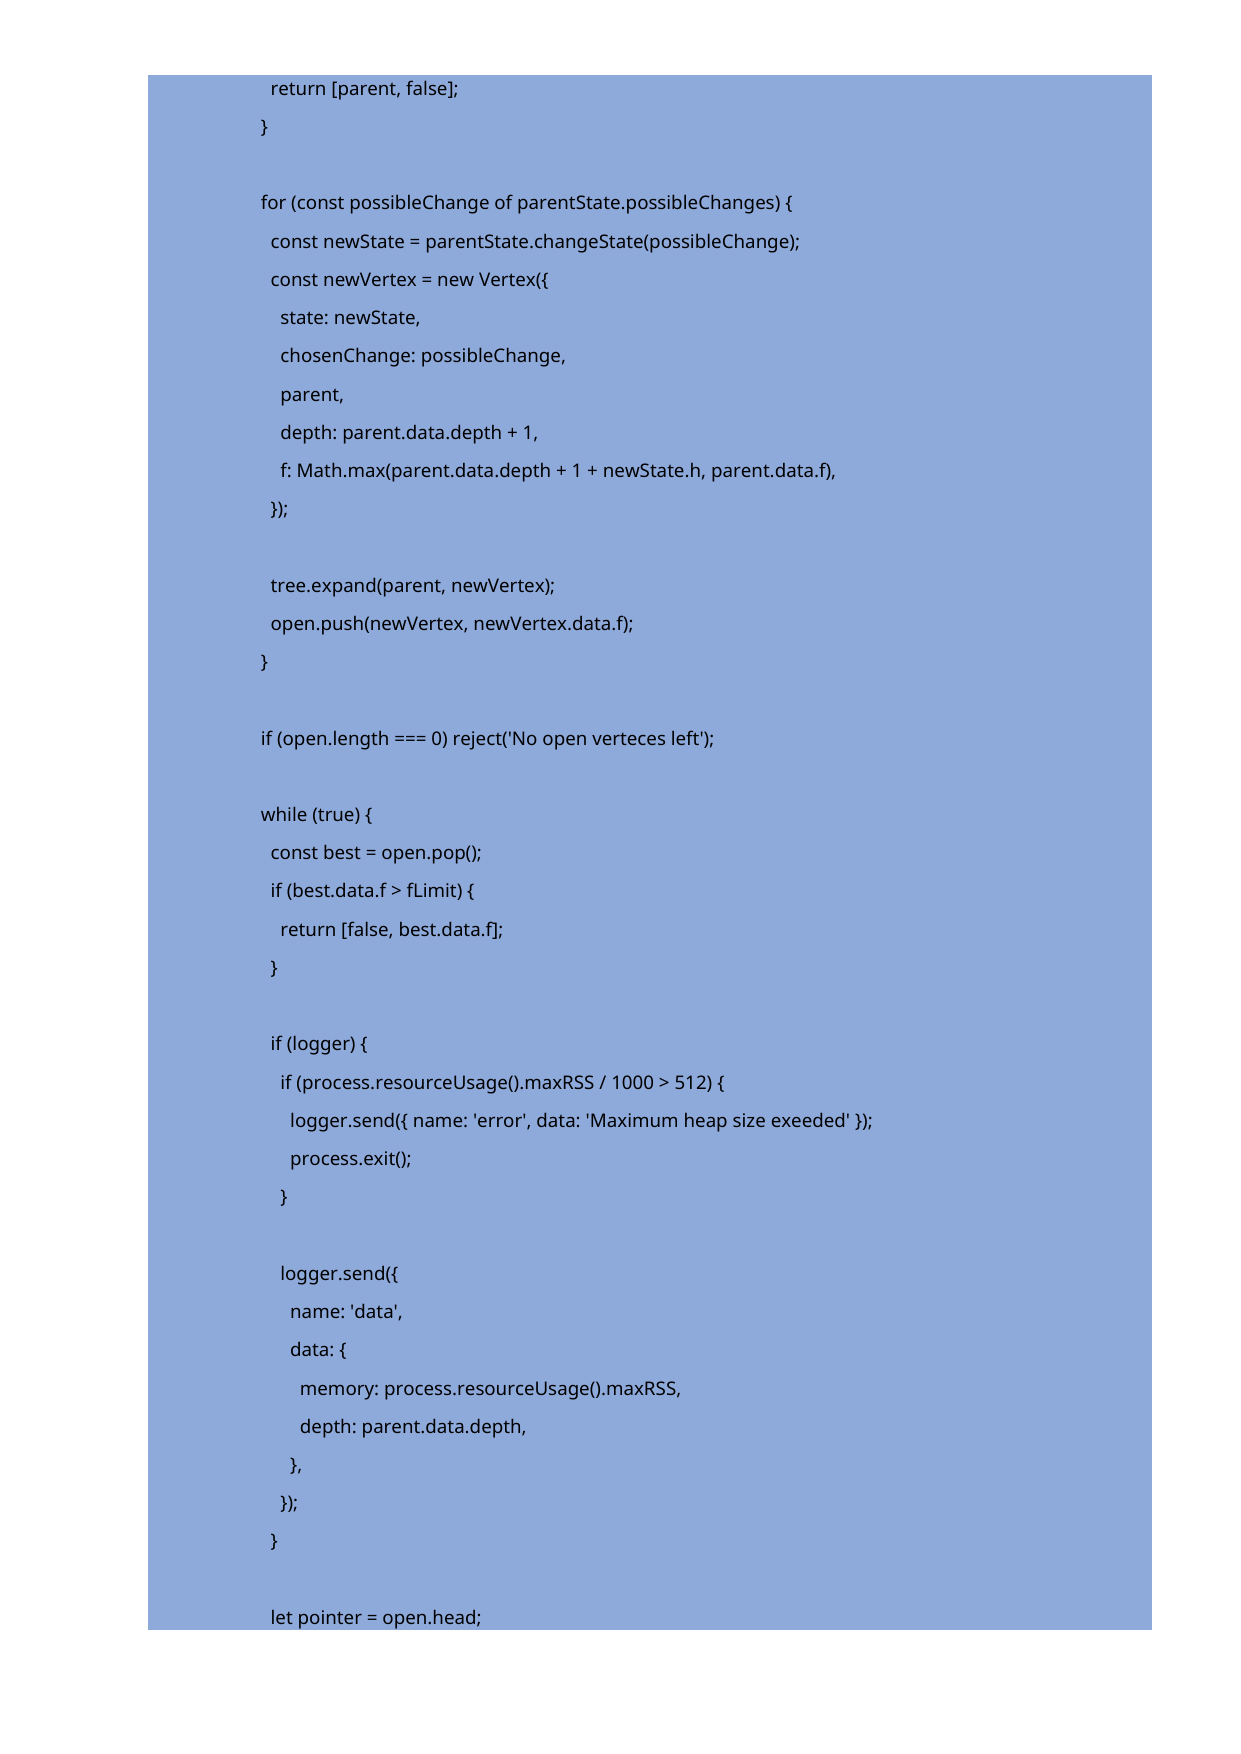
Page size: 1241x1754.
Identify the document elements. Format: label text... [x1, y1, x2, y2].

text const best = open.pop(); [148, 839, 1152, 865]
text } [148, 954, 1152, 980]
text while (true) { [148, 801, 1152, 827]
text } [148, 1528, 1152, 1553]
text }, [148, 1451, 1152, 1477]
text } [148, 648, 1152, 674]
text chosenChange: possibleChange, [148, 343, 1152, 368]
text }); [148, 496, 1152, 521]
text logger.send({ name: 'error', data: 'Maximum heap size exeeded' }); [148, 1107, 1152, 1133]
text }); [148, 1489, 1152, 1515]
text process.exit(); [148, 1145, 1152, 1171]
text if (best.data.f > fLimit) { [148, 878, 1152, 903]
text const newVertex = new Vertex({ [148, 266, 1152, 292]
text logger.send({ [148, 1260, 1152, 1286]
text if (process.resourceUsage().maxRSS / 1000 > 512) { [148, 1069, 1152, 1094]
text depth: parent.data.depth, [148, 1413, 1152, 1438]
text } [148, 1184, 1152, 1209]
text tree.expand(parent, newVertex); [148, 572, 1152, 597]
text if (open.length === 0) reject('No open verteces left'); [148, 725, 1152, 750]
text memory: process.resourceUsage().maxRSS, [148, 1375, 1152, 1400]
text if (logger) { [148, 1031, 1152, 1056]
text const newState = parentState.changeState(possibleChange); [148, 228, 1152, 253]
text name: 'data', [148, 1298, 1152, 1324]
text f: Math.max(parent.data.depth + 1 + newState.h, parent.data.f), [148, 457, 1152, 483]
text for (const possibleChange of parentState.possibleChanges) { [148, 190, 1152, 215]
text state: newState, [148, 304, 1152, 330]
text } [148, 113, 1152, 139]
text data: { [148, 1337, 1152, 1362]
text open.push(newVertex, newVertex.data.f); [148, 610, 1152, 636]
text return [false, best.data.f]; [148, 916, 1152, 942]
text return [parent, false]; [148, 75, 1152, 101]
text parent, [148, 381, 1152, 406]
text depth: parent.data.depth + 1, [148, 419, 1152, 444]
text let pointer = open.head; [148, 1604, 1152, 1630]
